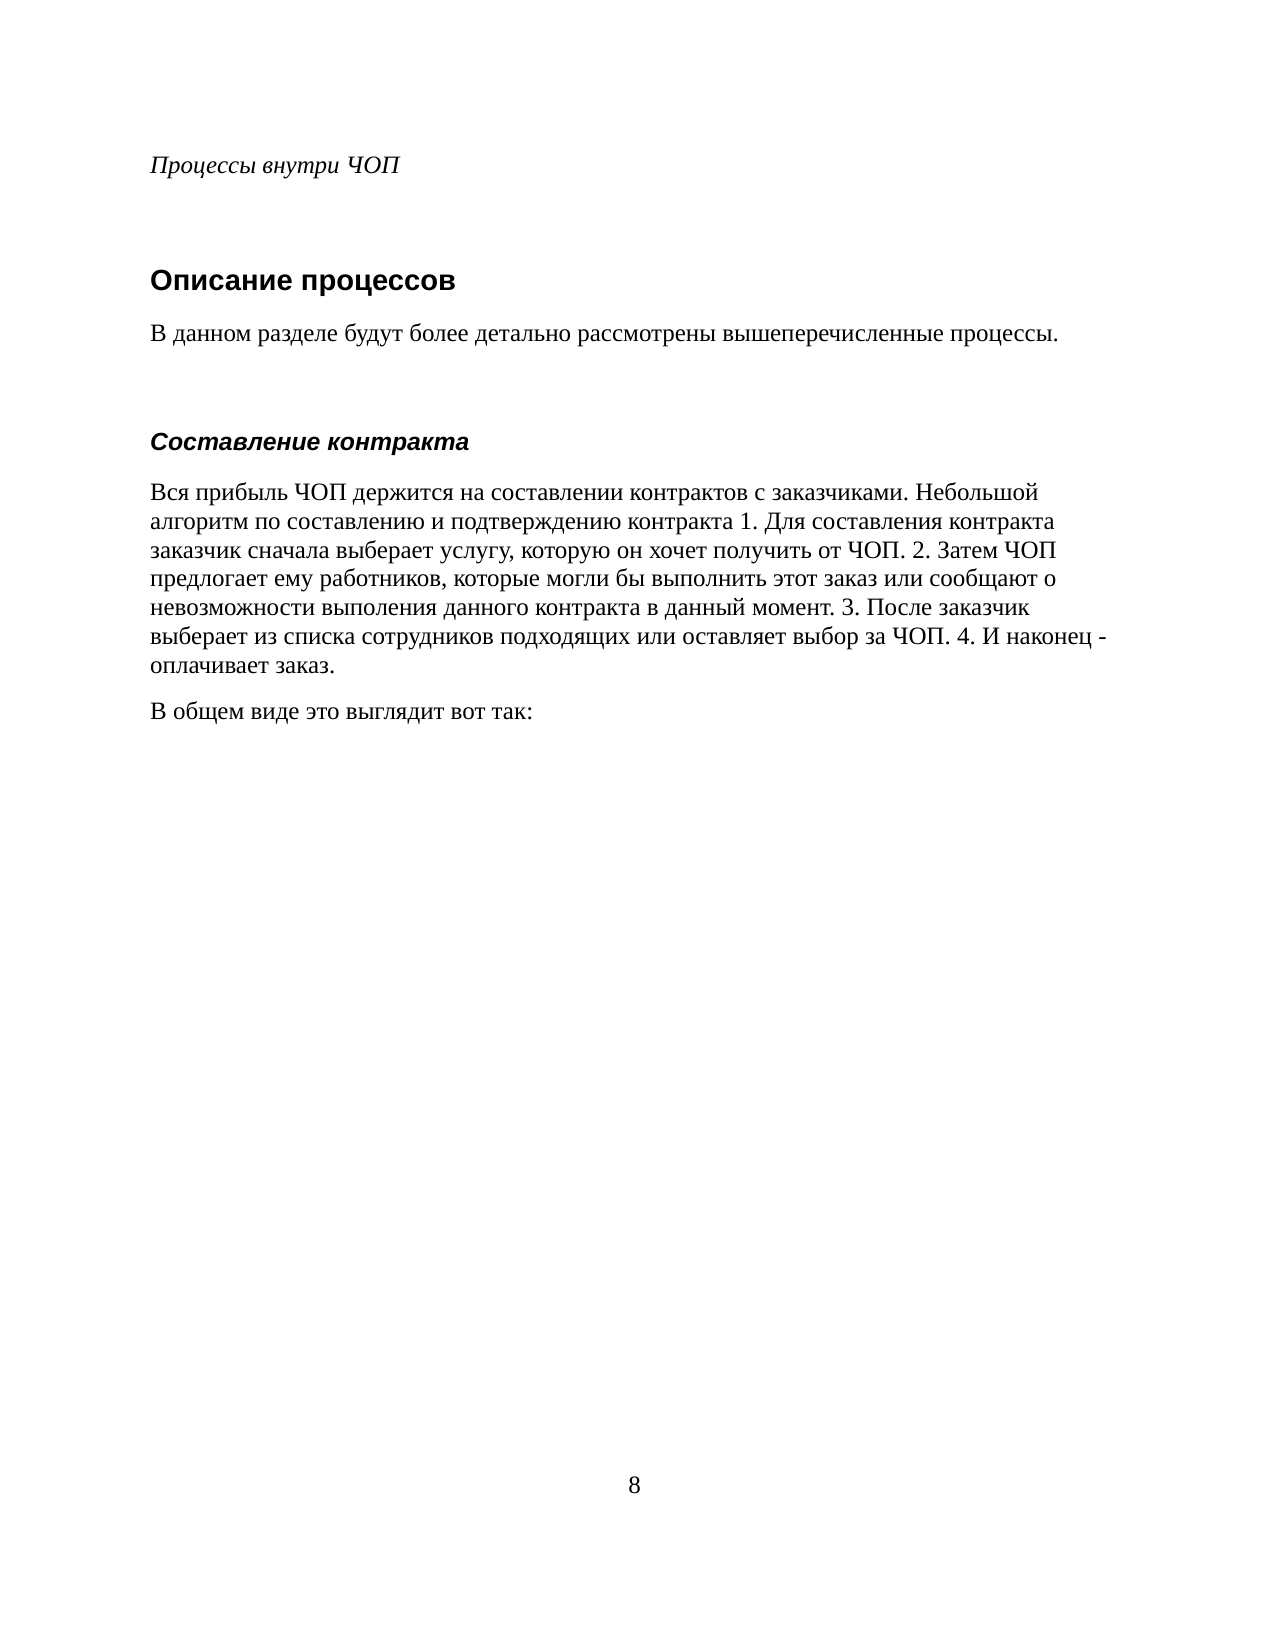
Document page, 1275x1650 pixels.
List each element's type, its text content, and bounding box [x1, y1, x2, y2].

subtitle Описание процессов [150, 263, 1125, 296]
text Процессы внутри ЧОП [150, 150, 1125, 179]
text Вся прибыль ЧОП держится на составлении контрактов с заказчиками. Небольшой алгоритм по составлению и подтверждению контракта 1. Для составления контракта заказчик сначала выберает услугу, которую он хочет получить от ЧОП. 2. Затем ЧОП предлогает ему работников, которые могли бы выполнить этот заказ или сообщают о невозможности выполения данного контракта в данный момент. 3. После заказчик выберает из списка сотрудников подходящих или оставляет выбор за ЧОП. 4. И наконец - оплачивает заказ. [150, 477, 1125, 678]
text В общем виде это выглядит вот так: [150, 696, 1125, 725]
subtitle Составление контракта [150, 427, 1125, 456]
text В данном разделе будут более детально рассмотрены вышеперечисленные процессы. [150, 318, 1125, 347]
